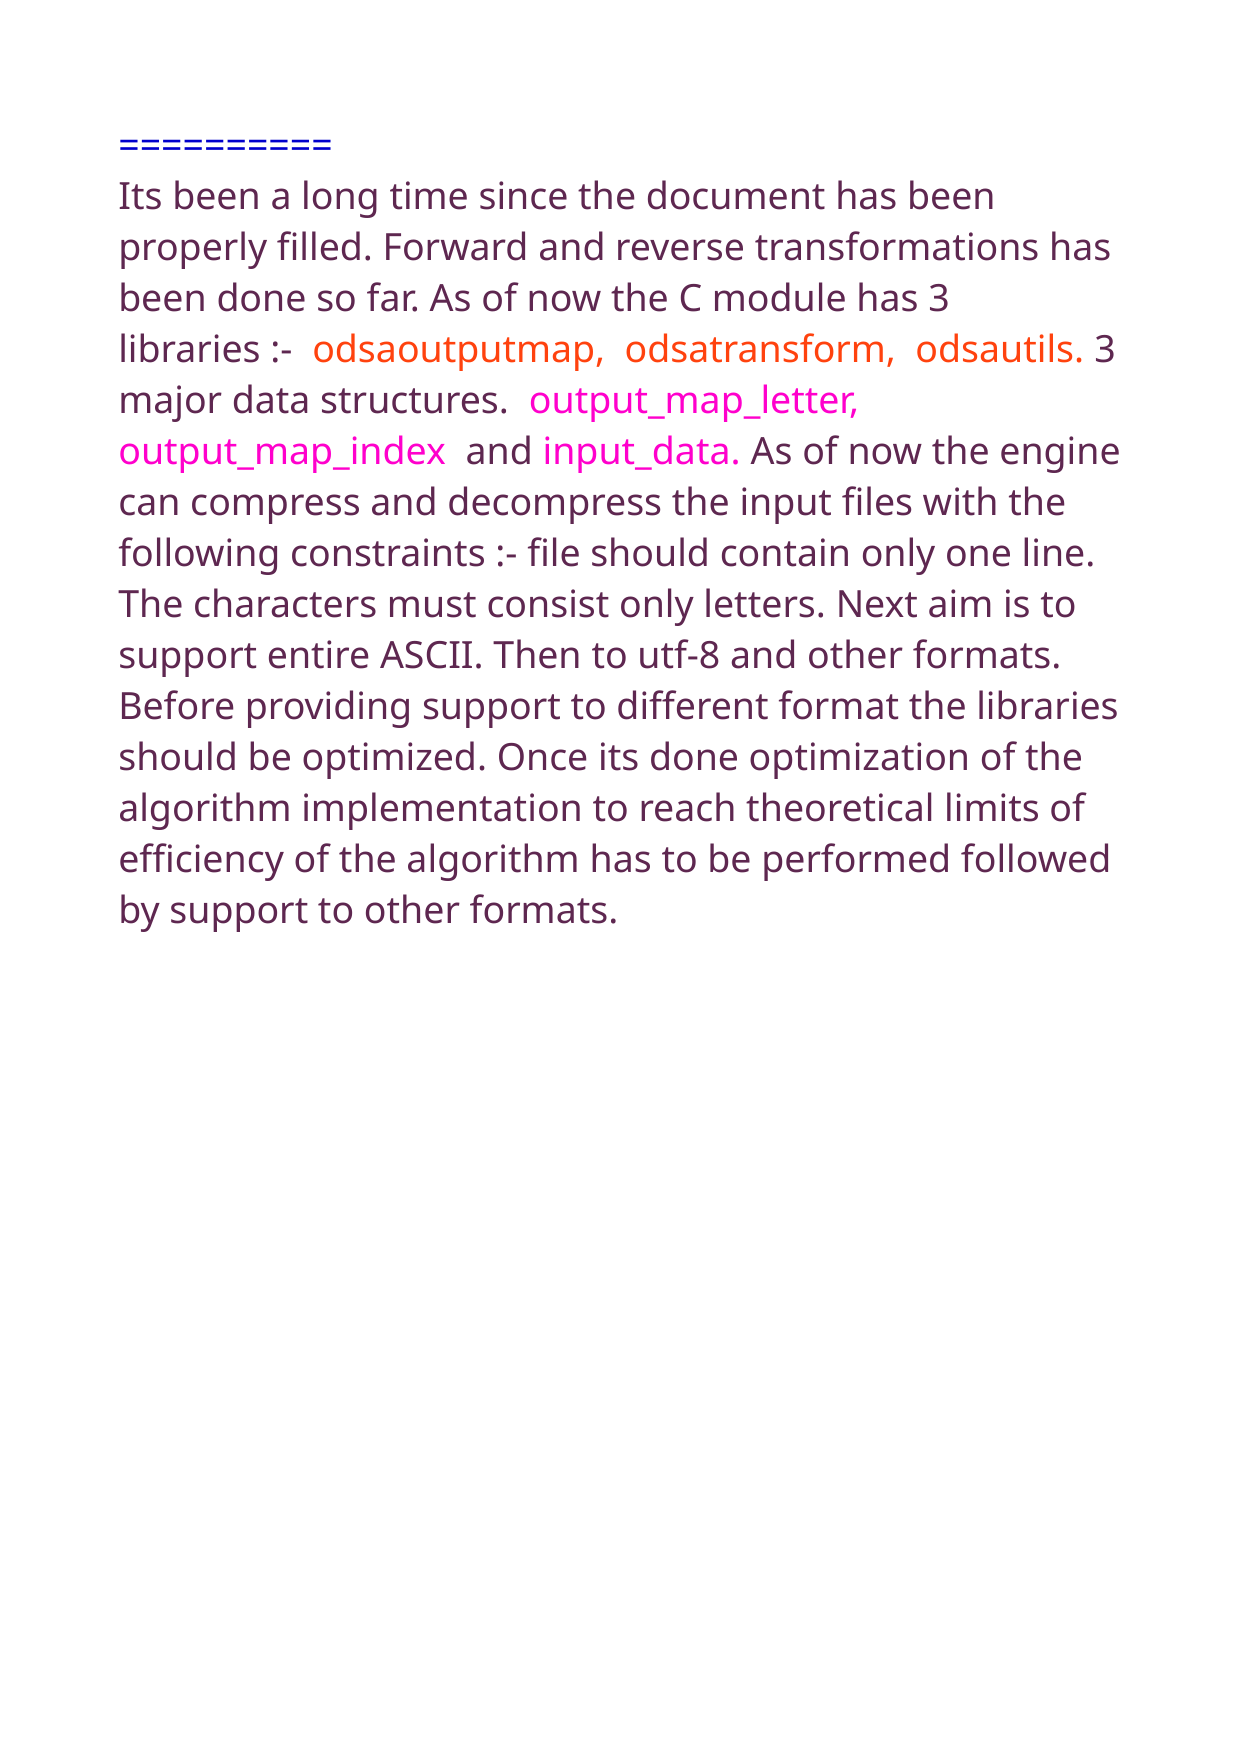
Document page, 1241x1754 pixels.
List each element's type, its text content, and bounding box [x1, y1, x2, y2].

text Its been a long time since the document has been properly filled. Forward and reverse transformations has been done so far. As of now the C module has 3 libraries :- odsaoutputmap, odsatransform, odsautils. 3 major data structures. output_map_letter, output_map_index and input_data. As of now the engine can compress and decompress the input files with the following constraints :- file should contain only one line. The characters must consist only letters. Next aim is to support entire ASCII. Then to utf-8 and other formats. Before providing support to different format the libraries should be optimized. Once its done optimization of the algorithm implementation to reach theoretical limits of efficiency of the algorithm has to be performed followed by support to other formats. [118, 169, 1122, 935]
text ========== [118, 118, 1122, 169]
